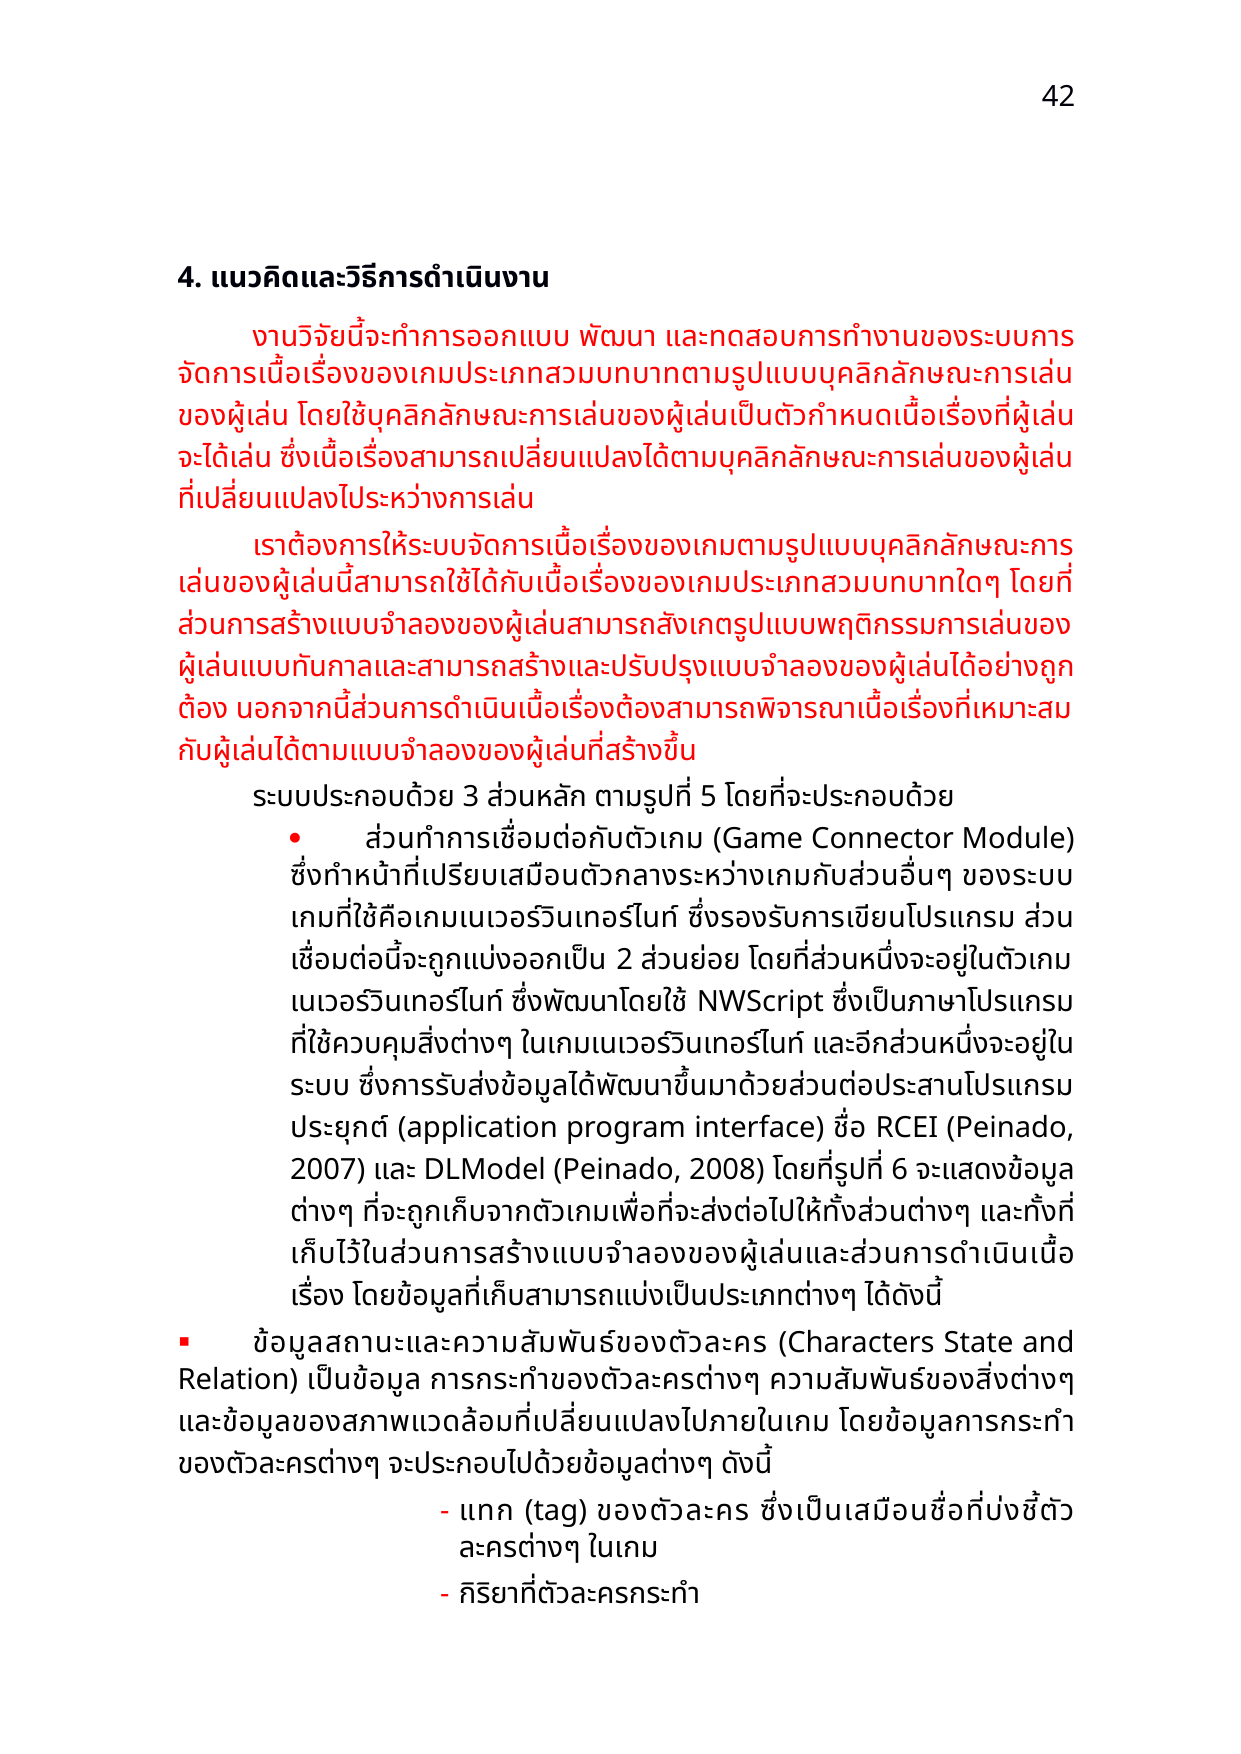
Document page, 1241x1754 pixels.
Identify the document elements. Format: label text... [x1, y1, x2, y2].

list กิริยาที่ตัวละครกระทำ [440, 1570, 1075, 1612]
list ข้อมูลสถานะและความสัมพันธ์ของตัวละคร (Characters State and Relation) เป็นข้อมูล การกระทำของตัวละครต่างๆ ความสัมพันธ์ของสิ่งต่างๆ และข้อมูลของสภาพแวดล้อมที่เปลี่ยนแปลงไปภายในเกม โดยข้อมูลการกระทำของตัวละครต่างๆ จะประกอบไปด้วยข้อมูลต่างๆ ดังนี้ [177, 1318, 1075, 1486]
text งานวิจัยนี้จะทำการออกแบบ พัฒนา และทดสอบการทำงานของระบบการจัดการเนื้อเรื่องของเกมประเภทสวมบทบาทตามรูปแบบบุคลิกลักษณะการเล่นของผู้เล่น โดยใช้บุคลิกลักษณะการเล่นของผู้เล่นเป็นตัวกำหนดเนื้อเรื่องที่ผู้เล่นจะได้เล่น ซึ่งเนื้อเรื่องสามารถเปลี่ยนแปลงได้ตามบุคลิกลักษณะการเล่นของผู้เล่นที่เปลี่ยนแปลงไประหว่างการเล่น [177, 313, 1075, 522]
list แทก (tag) ของตัวละคร ซึ่งเป็นเสมือนชื่อที่บ่งชี้ตัวละครต่างๆ ในเกม [440, 1486, 1075, 1570]
list ส่วนทำการเชื่อมต่อกับตัวเกม (Game Connector Module) ซึ่งทำหน้าที่เปรียบเสมือนตัวกลางระหว่างเกมกับส่วนอื่นๆ ของระบบ เกมที่ใช้คือเกมเนเวอร์วินเทอร์ไนท์ ซึ่งรองรับการเขียนโปรแกรม ส่วนเชื่อมต่อนี้จะถูกแบ่งออกเป็น 2 ส่วนย่อย โดยที่ส่วนหนึ่งจะอยู่ในตัวเกมเนเวอร์วินเทอร์ไนท์ ซึ่งพัฒนาโดยใช้ NWScript ซึ่งเป็นภาษาโปรแกรมที่ใช้ควบคุมสิ่งต่างๆ ในเกมเนเวอร์วินเทอร์ไนท์ และอีกส่วนหนึ่งจะอยู่ในระบบ ซึ่งการรับส่งข้อมูลได้พัฒนาขึ้นมาด้วยส่วนต่อประสานโปรแกรมประยุกต์ (application program interface) ชื่อ RCEI (Peinado, 2007) และ DLModel (Peinado, 2008) โดยที่รูปที่ 6 จะแสดงข้อมูลต่างๆ ที่จะถูกเก็บจากตัวเกมเพื่อที่จะส่งต่อไปให้ทั้งส่วนต่างๆ และทั้งที่เก็บไว้ในส่วนการสร้างแบบจำลองของผู้เล่นและส่วนการดำเนินเนื้อเรื่อง โดยข้อมูลที่เก็บสามารถแบ่งเป็นประเภทต่างๆ ได้ดังนี้ [290, 815, 1075, 1318]
text ระบบประกอบด้วย 3 ส่วนหลัก ตามรูปที่ 5 โดยที่จะประกอบด้วย [177, 773, 1075, 815]
text 4. แนวคิดและวิธีการดำเนินงาน [177, 256, 1075, 300]
text เราต้องการให้ระบบจัดการเนื้อเรื่องของเกมตามรูปแบบบุคลิกลักษณะการเล่นของผู้เล่นนี้สามารถใช้ได้กับเนื้อเรื่องของเกมประเภทสวมบทบาทใดๆ โดยที่ส่วนการสร้างแบบจำลองของผู้เล่นสามารถสังเกตรูปแบบพฤติกรรมการเล่นของผู้เล่นแบบทันกาลและสามารถสร้างและปรับปรุงแบบจำลองของผู้เล่นได้อย่างถูกต้อง นอกจากนี้ส่วนการดำเนินเนื้อเรื่องต้องสามารถพิจารณาเนื้อเรื่องที่เหมาะสมกับผู้เล่นได้ตามแบบจำลองของผู้เล่นที่สร้างขึ้น [177, 522, 1075, 773]
